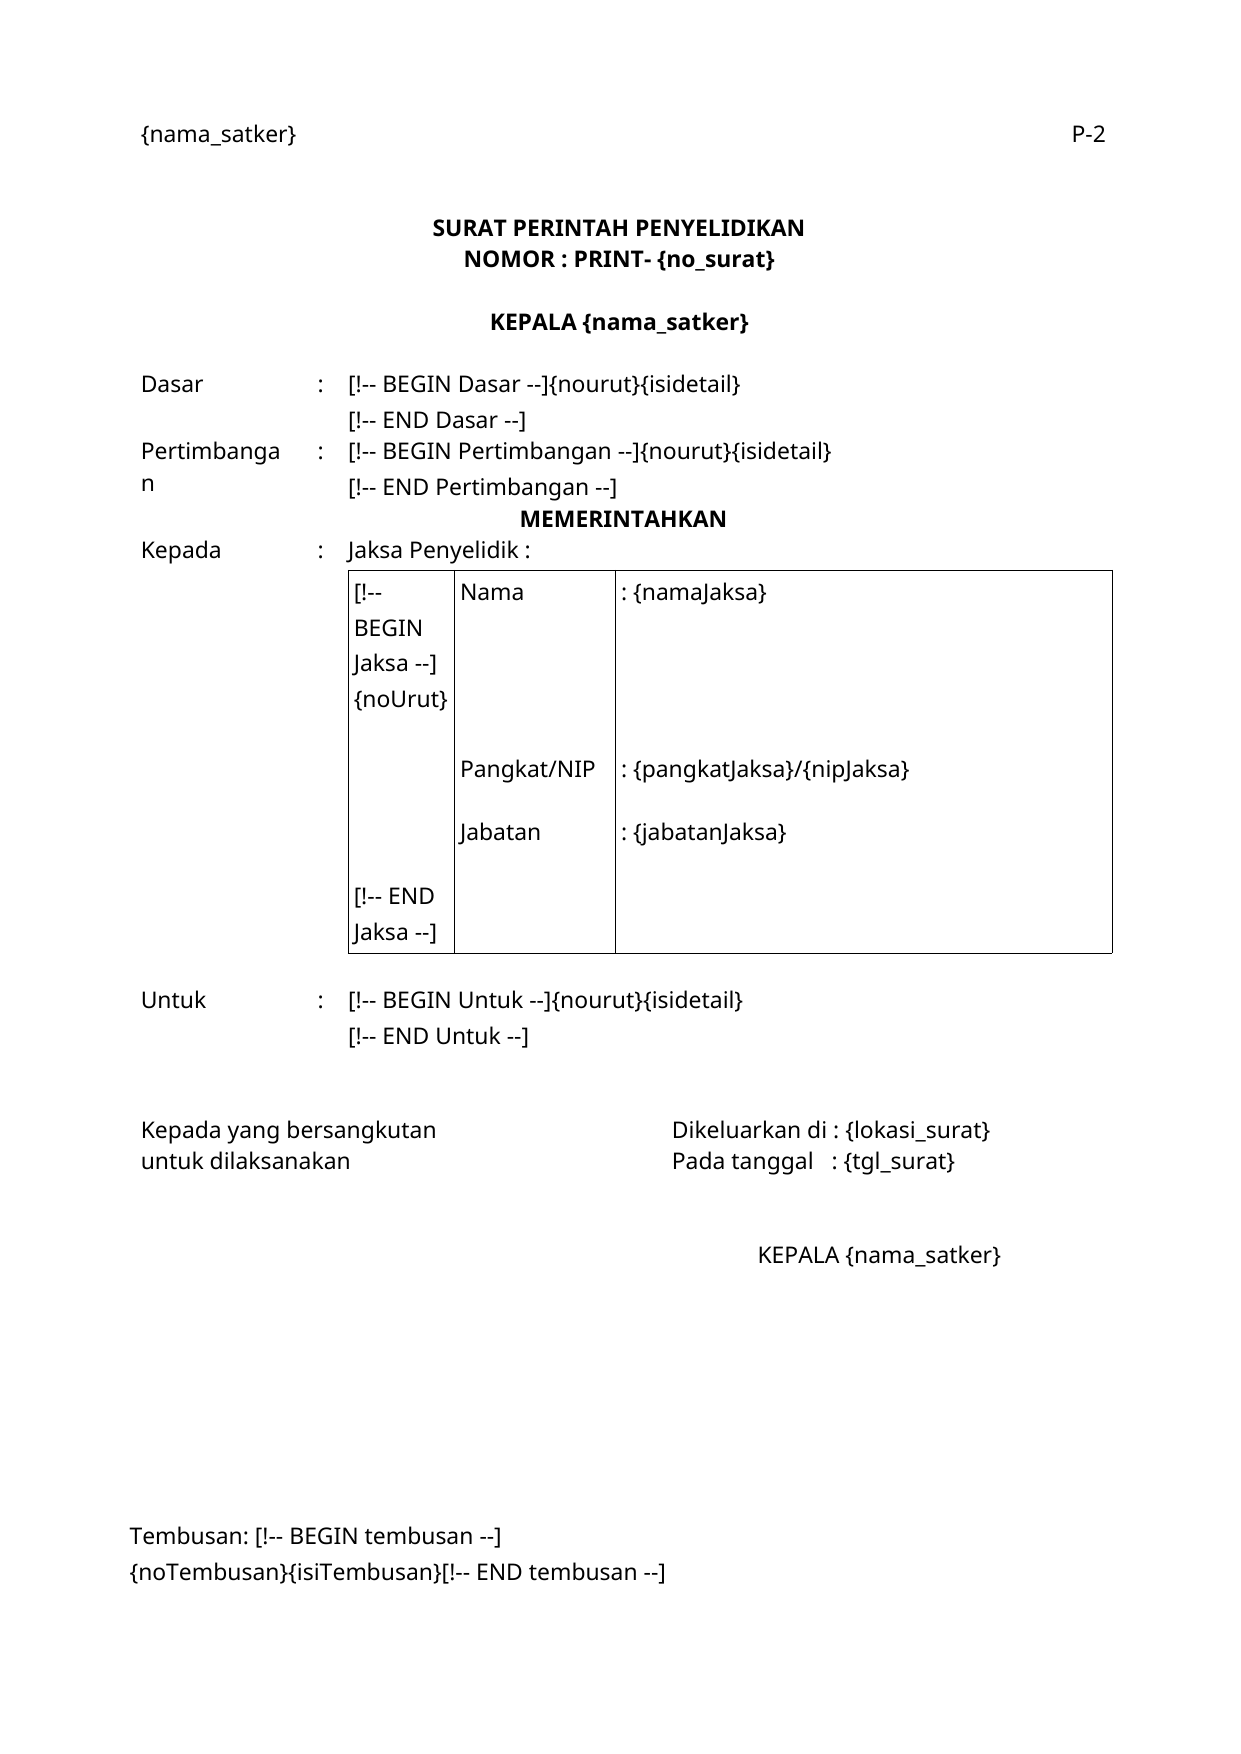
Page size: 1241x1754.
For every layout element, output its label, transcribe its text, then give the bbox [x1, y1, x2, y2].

table_cell [118, 1489, 1120, 1520]
table_cell : {pangkatJaksa}/{nipJaksa} [616, 747, 1112, 810]
table_cell untuk dilaksanakan [129, 1145, 660, 1176]
table_cell [118, 1587, 1120, 1618]
table_cell [118, 1114, 1120, 1207]
table_cell KEPALA {nama_satker} [118, 306, 1120, 337]
table_cell [118, 181, 1120, 212]
table_cell MEMERINTAHKAN [129, 503, 1117, 534]
table_cell [349, 810, 454, 874]
table_header KEPALA {nama_satker} [690, 1239, 1068, 1270]
table_header Dikeluarkan di : {lokasi_surat} [660, 1114, 1068, 1145]
table_cell NOMOR : PRINT- {no_surat} [118, 243, 1120, 306]
table_cell SURAT PERINTAH PENYELIDIKAN [118, 212, 1120, 243]
table_cell [118, 1083, 1120, 1114]
table_cell Untuk [129, 984, 306, 1051]
table_cell [!-- BEGIN Pertimbangan --]{nourut}{isidetail} [!-- END Pertimbangan --] [337, 435, 1117, 502]
table_cell [455, 874, 615, 953]
table_header Nama [455, 571, 615, 747]
table_cell Tembusan: [!-- BEGIN tembusan --] {noTembusan}{isiTembusan}[!-- END tembusan --] [118, 1520, 1120, 1587]
table_header [853, 118, 912, 149]
table_cell : [306, 984, 337, 1051]
table_header P-2 [912, 118, 1117, 149]
table_cell [118, 368, 1120, 1082]
table_cell : [306, 435, 337, 502]
table_cell Pada tanggal : {tgl_surat} [660, 1145, 1068, 1176]
table_cell Jaksa Penyelidik : [337, 534, 1117, 984]
table_header : {namaJaksa} [616, 571, 1112, 747]
table_cell Pangkat/NIP [455, 747, 615, 810]
table_cell [616, 874, 1112, 953]
table_cell [118, 1301, 1120, 1457]
table_header {nama_satker} [129, 118, 853, 149]
table_cell Jabatan [455, 810, 615, 874]
table_cell [118, 337, 1120, 368]
table_cell [!-- END Jaksa --] [349, 874, 454, 953]
table_cell Kepada [129, 534, 306, 984]
table_cell : [306, 534, 337, 984]
table_cell [!-- BEGIN Untuk --]{nourut}{isidetail} [!-- END Untuk --] [337, 984, 1117, 1051]
table_header Dasar [129, 368, 306, 435]
table_header [!-- BEGIN Jaksa --]{noUrut} [349, 571, 454, 747]
table_header : [306, 368, 337, 435]
table_cell [118, 1458, 1120, 1489]
table_header Kepada yang bersangkutan [129, 1114, 660, 1145]
table_cell [118, 1239, 1120, 1301]
table_header [!-- BEGIN Dasar --]{nourut}{isidetail} [!-- END Dasar --] [337, 368, 1117, 435]
table_cell : {jabatanJaksa} [616, 810, 1112, 874]
table_header [118, 118, 1120, 181]
table_cell Pertimbangan [129, 435, 306, 502]
table_cell [118, 1208, 1120, 1239]
table_cell [349, 747, 454, 810]
